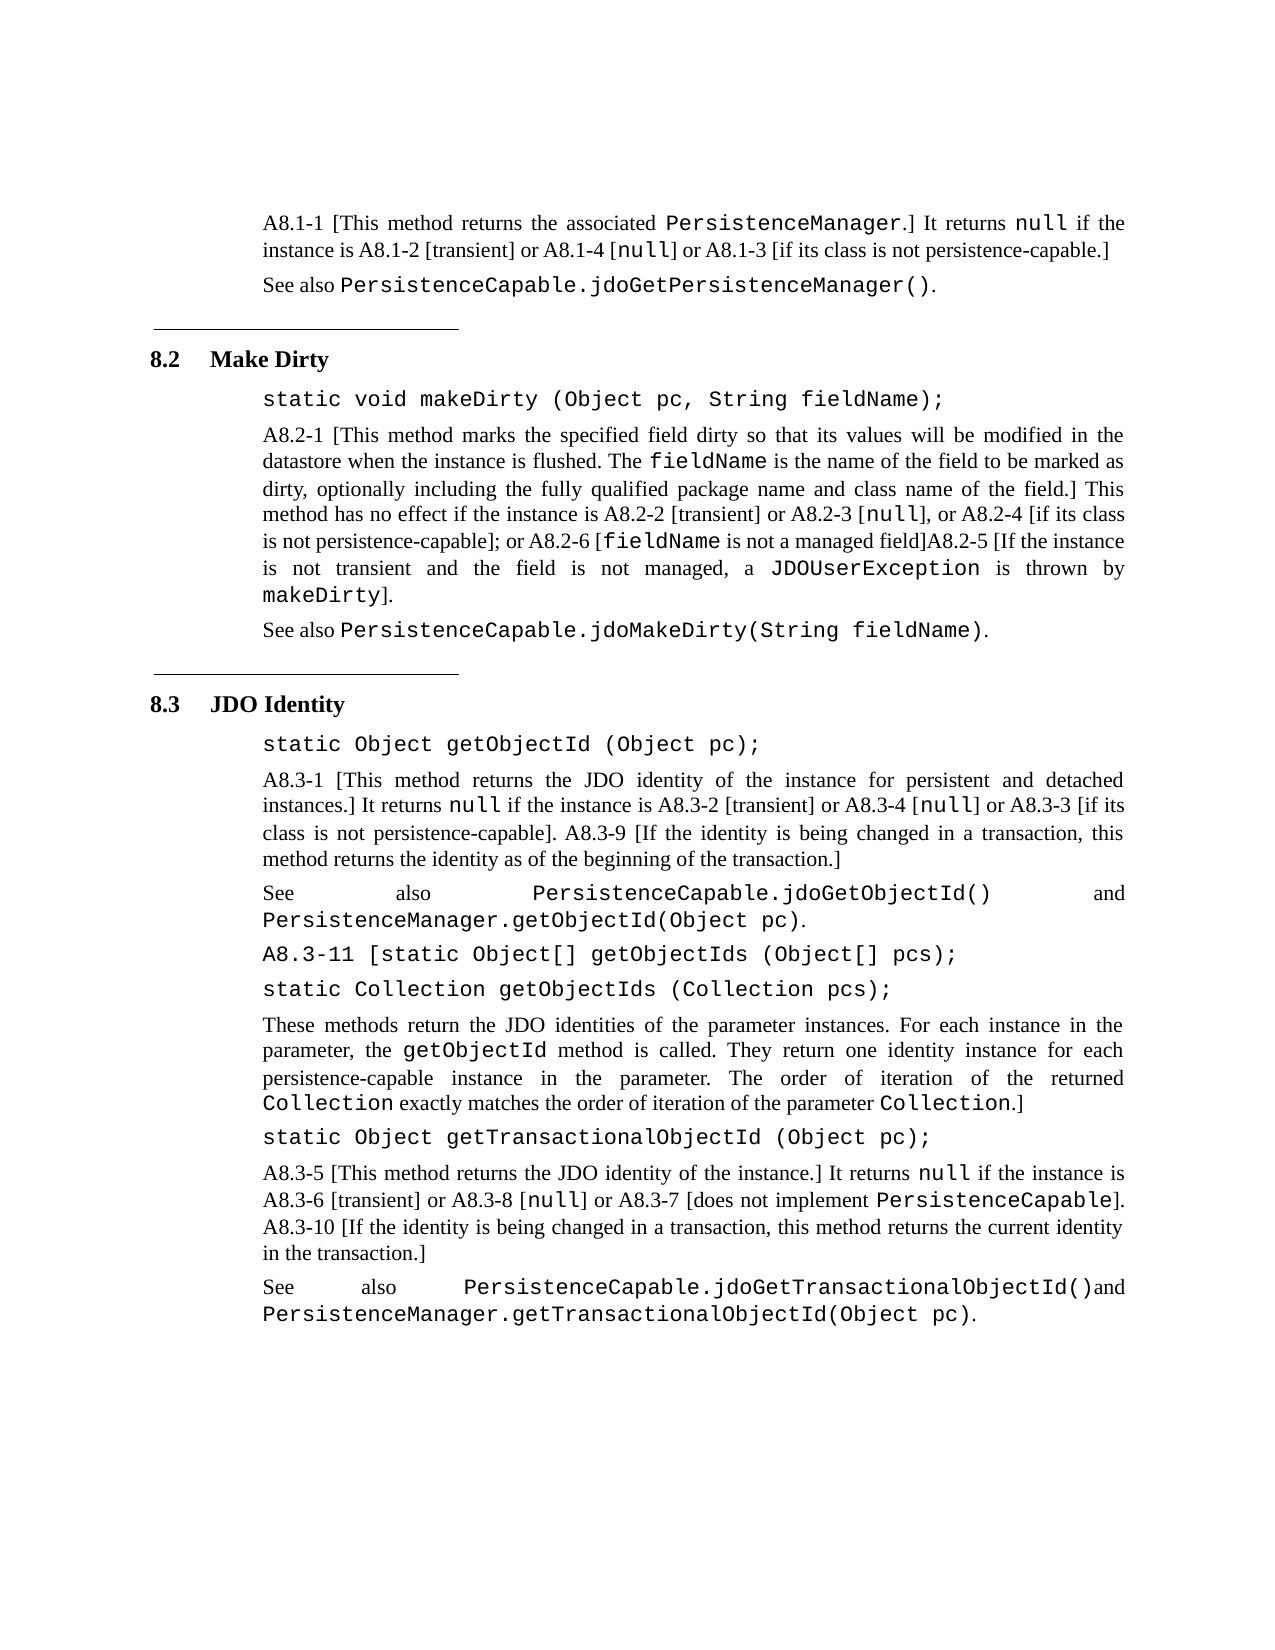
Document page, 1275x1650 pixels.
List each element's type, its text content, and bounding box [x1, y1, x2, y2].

text A8.2-1 [This method marks the specified field dirty so that its values will be modified in the datastore when the instance is flushed. The fieldName is the name of the field to be marked as dirty, optionally including the fully qualified package name and class name of the field.] This method has no effect if the instance is A8.2-2 [transient] or A8.2-3 [null], or A8.2-4 [if its class is not persistence-capable]; or A8.2-6 [fieldName is not a managed field]A8.2-5 [If the instance is not transient and the field is not managed, a JDOUserException is thrown by makeDirty]. [262, 422, 1125, 609]
text A8.3-5 [This method returns the JDO identity of the instance.] It returns null if the instance is A8.3-6 [transient] or A8.3-8 [null] or A8.3-7 [does not implement PersistenceCapable]. A8.3-10 [If the identity is being changed in a transaction, this method returns the current identity in the transaction.] [262, 1159, 1125, 1266]
subtitle JDO Identity [150, 690, 1125, 717]
text static Collection getObjectIds (Collection pcs); [262, 976, 1125, 1002]
text See also PersistenceCapable.jdoGetPersistenceManager(). [262, 272, 1125, 299]
text See also PersistenceCapable.jdoGetObjectId() and PersistenceManager.getObjectId(Object pc). [262, 880, 1125, 934]
text A8.3-11 [static Object[] getObjectIds (Object[] pcs); [262, 942, 1125, 968]
text See also PersistenceCapable.jdoMakeDirty(String fieldName). [262, 617, 1125, 644]
text See also PersistenceCapable.jdoGetTransactionalObjectId()and PersistenceManager.getTransactionalObjectId(Object pc). [262, 1274, 1125, 1328]
text static Object getObjectId (Object pc); [262, 732, 1125, 758]
text A8.1-1 [This method returns the associated PersistenceManager.] It returns null if the instance is A8.1-2 [transient] or A8.1-4 [null] or A8.1-3 [if its class is not persistence-capable.] [262, 210, 1125, 264]
subtitle Make Dirty [150, 345, 1125, 373]
text static void makeDirty (Object pc, String fieldName); [262, 387, 1125, 413]
text These methods return the JDO identities of the parameter instances. For each instance in the parameter, the getObjectId method is called. They return one identity instance for each persistence-capable instance in the parameter. The order of iteration of the returned Collection exactly matches the order of iteration of the parameter Collection.] [262, 1011, 1125, 1117]
text A8.3-1 [This method returns the JDO identity of the instance for persistent and detached instances.] It returns null if the instance is A8.3-2 [transient] or A8.3-4 [null] or A8.3-3 [if its class is not persistence-capable]. A8.3-9 [If the identity is being changed in a transaction, this method returns the identity as of the beginning of the transaction.] [262, 766, 1125, 871]
text static Object getTransactionalObjectId (Object pc); [262, 1125, 1125, 1151]
